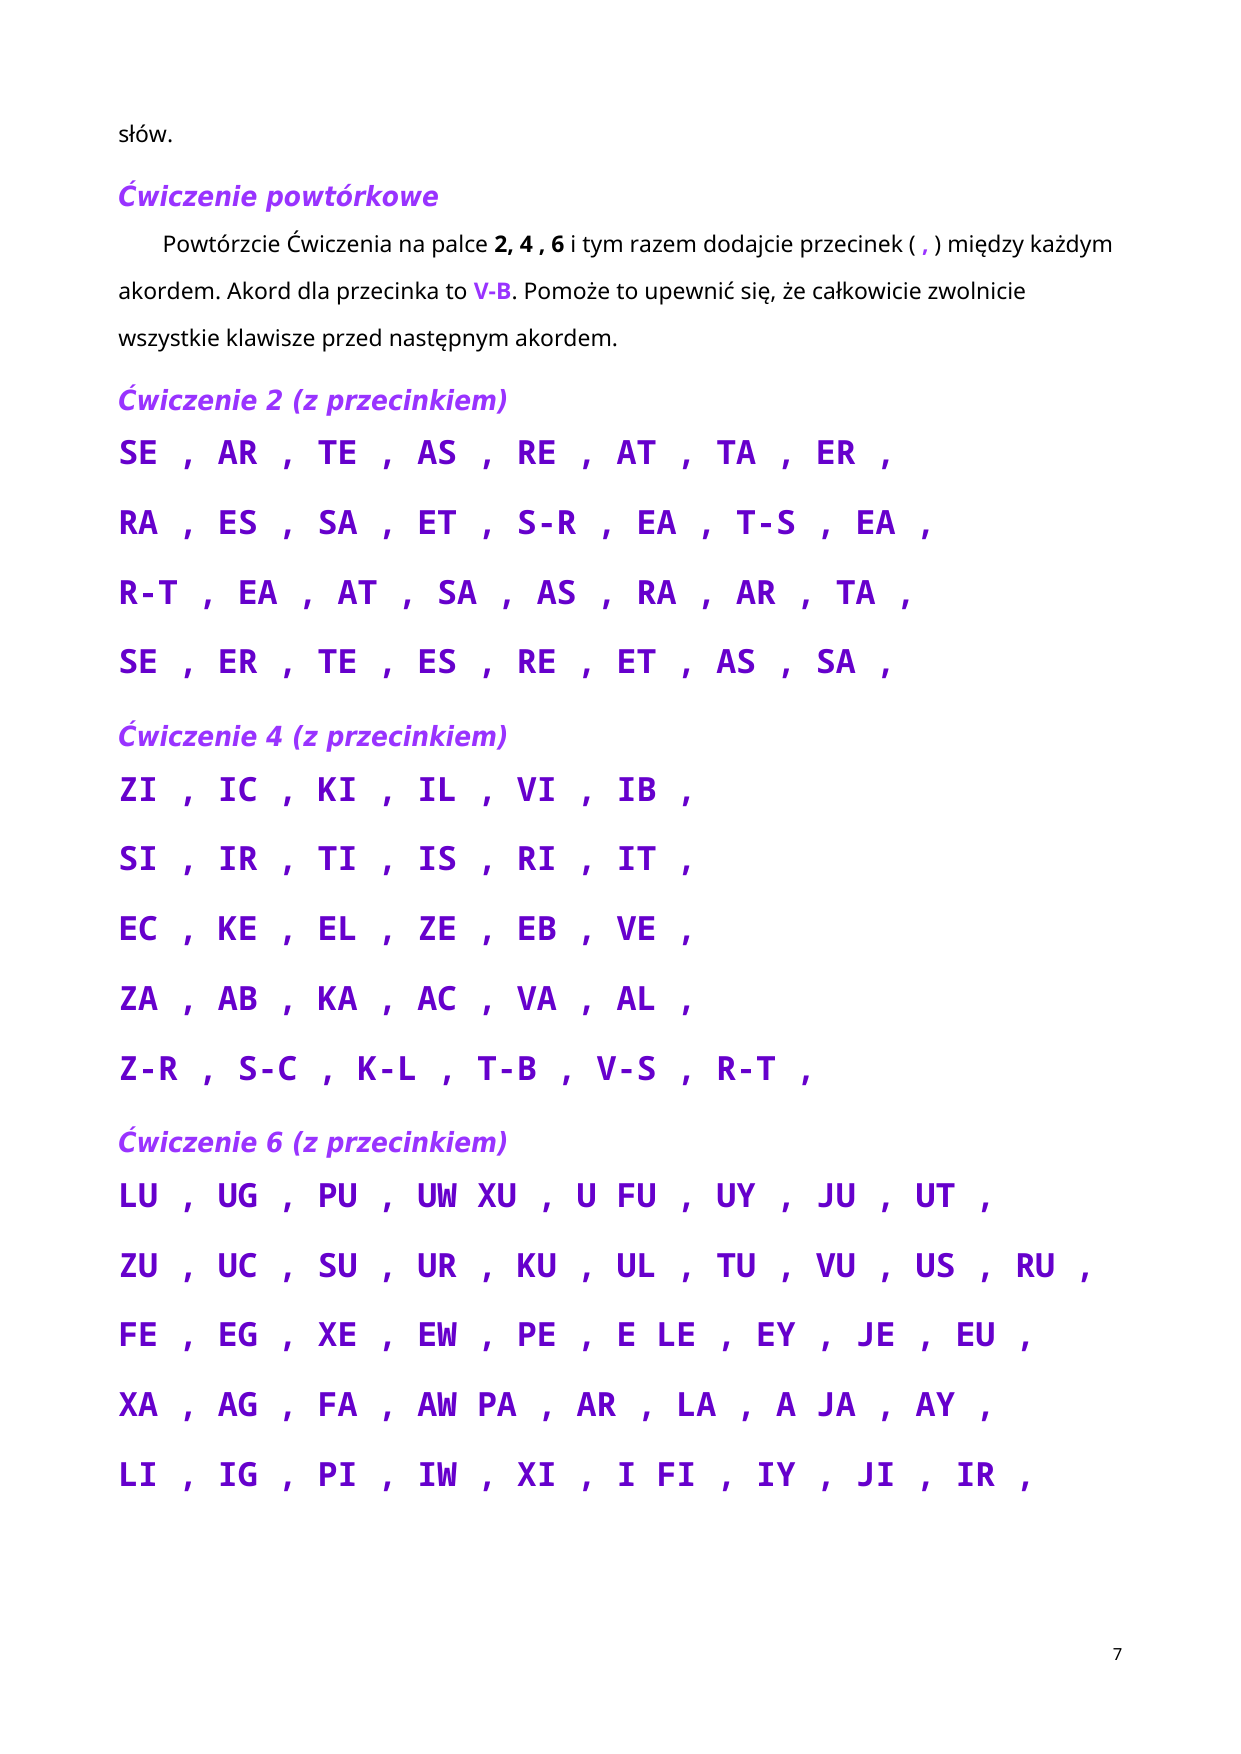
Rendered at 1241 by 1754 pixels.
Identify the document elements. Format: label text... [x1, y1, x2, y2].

text RA , ES , SA , ET , S-R , EA , T-S , EA , [118, 499, 1122, 544]
text LU , UG , PU , UW XU , U FU , UY , JU , UT , [118, 1172, 1122, 1217]
text EC , KE , EL , ZE , EB , VE , [118, 905, 1122, 950]
text SE , ER , TE , ES , RE , ET , AS , SA , [118, 638, 1122, 684]
subtitle Ćwiczenie powtórkowe [118, 180, 1122, 213]
subtitle Ćwiczenie 6 (z przecinkiem) [118, 1127, 1122, 1159]
subtitle Ćwiczenie 2 (z przecinkiem) [118, 384, 1122, 416]
text słów. [118, 118, 1122, 149]
text SE , AR , TE , AS , RE , AT , TA , ER , [118, 429, 1122, 474]
text ZI , IC , KI , IL , VI , IB , [118, 765, 1122, 811]
text Z-R , S-C , K-L , T-B , V-S , R-T , [118, 1044, 1122, 1090]
text ZA , AB , KA , AC , VA , AL , [118, 975, 1122, 1020]
subtitle Ćwiczenie 4 (z przecinkiem) [118, 721, 1122, 753]
text XA , AG , FA , AW PA , AR , LA , A JA , AY , [118, 1381, 1122, 1426]
text FE , EG , XE , EW , PE , E LE , EY , JE , EU , [118, 1311, 1122, 1357]
text R-T , EA , AT , SA , AS , RA , AR , TA , [118, 568, 1122, 614]
text Powtórzcie Ćwiczenia na palce 2, 4 , 6 i tym razem dodajcie przecinek ( , ) między każdym akordem. Akord dla przecinka to V-B. Pomoże to upewnić się, że całkowicie zwolnicie wszystkie klawisze przed następnym akordem. [118, 228, 1122, 353]
text SI , IR , TI , IS , RI , IT , [118, 835, 1122, 881]
text ZU , UC , SU , UR , KU , UL , TU , VU , US , RU , [118, 1241, 1122, 1287]
text LI , IG , PI , IW , XI , I FI , IY , JI , IR , [118, 1451, 1122, 1496]
